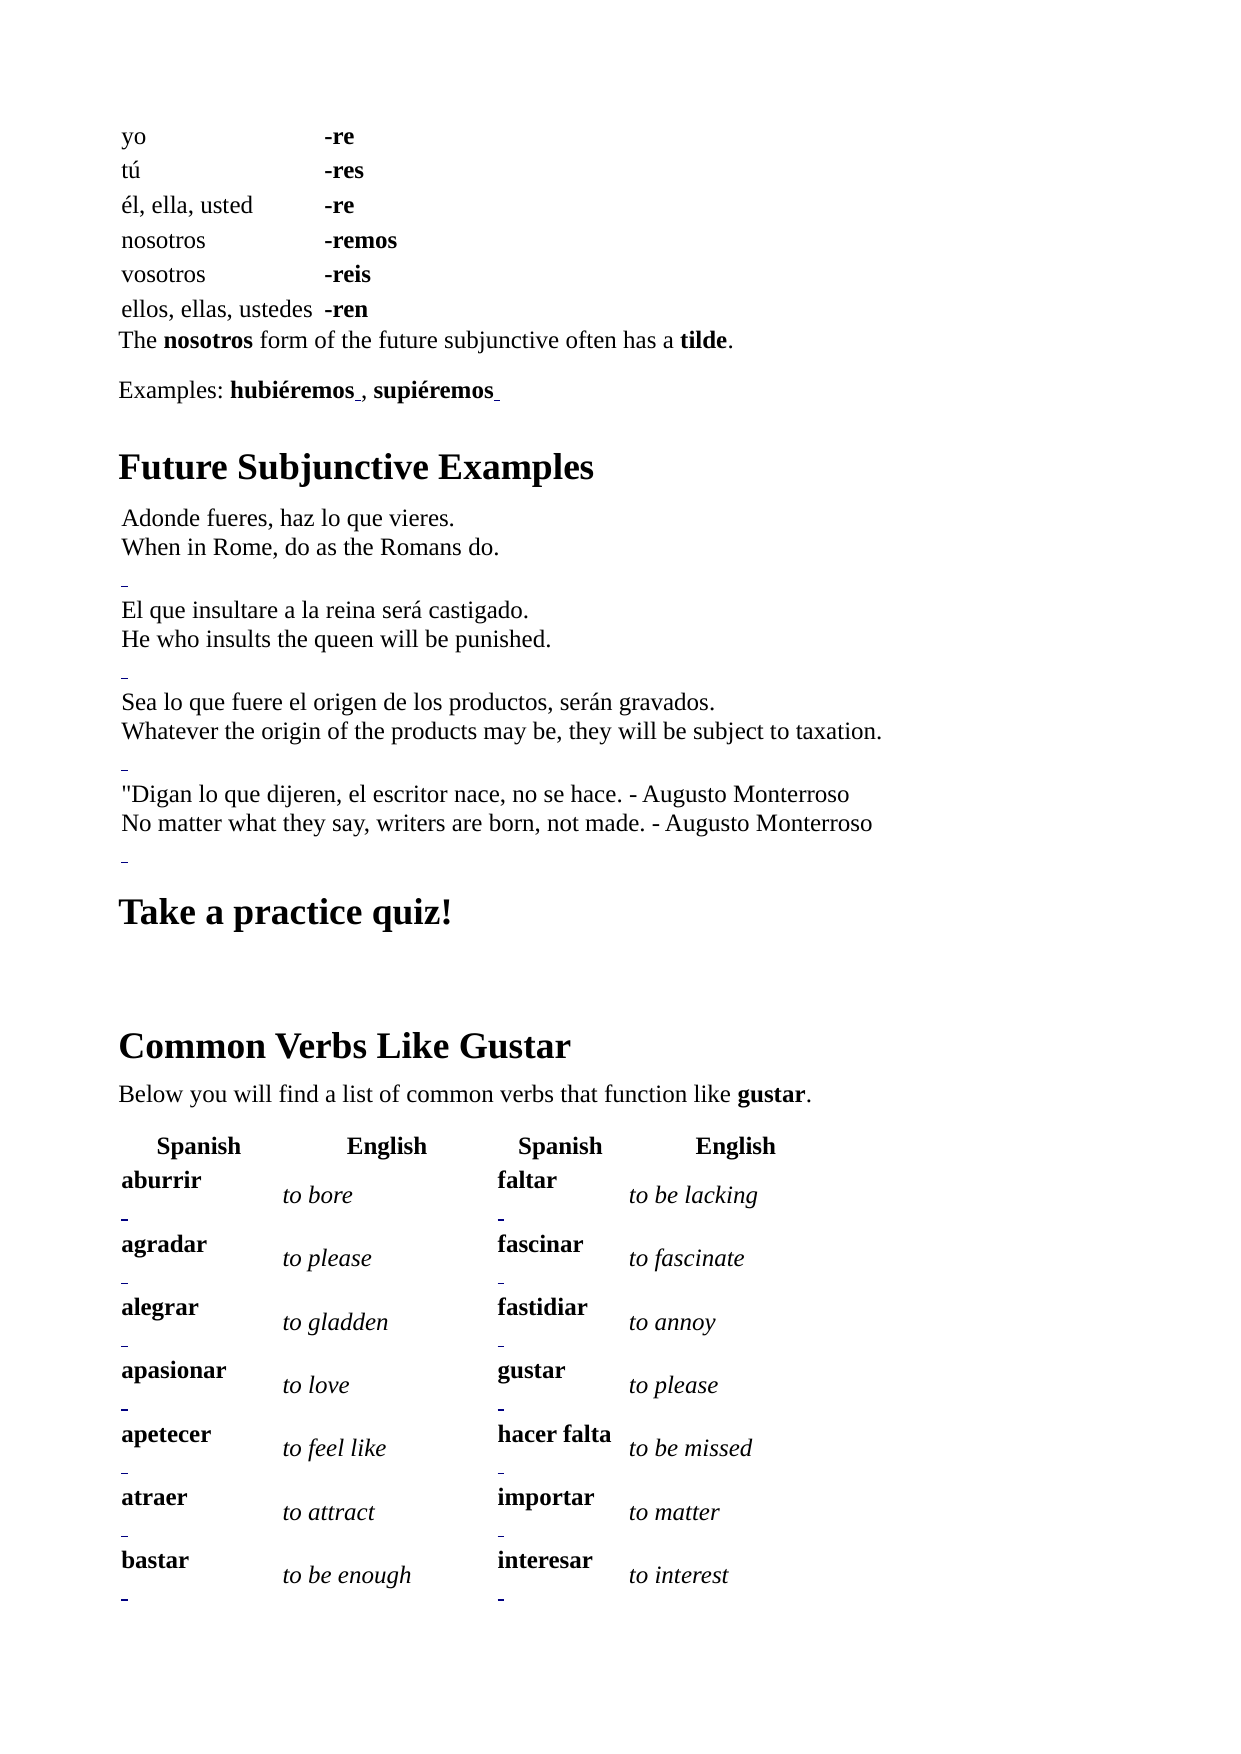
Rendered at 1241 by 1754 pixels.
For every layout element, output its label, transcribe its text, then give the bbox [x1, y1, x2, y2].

table_cell to please [626, 1353, 846, 1416]
table_cell fascinar [495, 1226, 626, 1289]
table_cell to feel like [279, 1416, 494, 1479]
table_cell apasionar [118, 1353, 279, 1416]
table_cell -re [321, 118, 415, 153]
table_header English [626, 1128, 846, 1163]
table_cell to bore [279, 1163, 494, 1226]
table_cell -re [321, 187, 415, 222]
table_cell to be missed [626, 1416, 846, 1479]
table_cell tú [118, 153, 321, 187]
table_cell El que insultare a la reina será castigado. He who insults the queen will be punished. [118, 592, 893, 684]
table_cell gustar [495, 1353, 626, 1416]
table_cell to be enough [279, 1543, 494, 1606]
table_cell él, ella, usted [118, 187, 321, 222]
table_cell to be lacking [626, 1163, 846, 1226]
subtitle Common Verbs Like Gustar [118, 1023, 1122, 1066]
text Below you will find a list of common verbs that function like gustar. [118, 1079, 1122, 1108]
table_cell to annoy [626, 1289, 846, 1353]
table_header Spanish [495, 1128, 626, 1163]
table_cell to love [279, 1353, 494, 1416]
table_cell to please [279, 1226, 494, 1289]
table_cell -remos [321, 222, 415, 256]
table_header English [279, 1128, 494, 1163]
table_cell to attract [279, 1479, 494, 1543]
table_cell atraer [118, 1479, 279, 1543]
subtitle Future Subjunctive Examples [118, 444, 1122, 488]
table_cell to gladden [279, 1289, 494, 1353]
table_cell hacer falta [495, 1416, 626, 1479]
table_cell bastar [118, 1543, 279, 1606]
text The nosotros form of the future subjunctive often has a tilde. [118, 326, 1122, 354]
table_cell alegrar [118, 1289, 279, 1353]
table_header Spanish [118, 1128, 279, 1163]
table_cell fastidiar [495, 1289, 626, 1353]
table_cell faltar [495, 1163, 626, 1226]
table_cell nosotros [118, 222, 321, 256]
table_cell importar [495, 1479, 626, 1543]
table_cell -res [321, 153, 415, 187]
table_cell interesar [495, 1543, 626, 1606]
table_cell aburrir [118, 1163, 279, 1226]
table_cell yo [118, 118, 321, 153]
table_cell to matter [626, 1479, 846, 1543]
table_cell "Digan lo que dijeren, el escritor nace, no se hace. - Augusto Monterroso No matter what they say, writers are born, not made. - Augusto Monterroso [118, 776, 893, 868]
subtitle Take a practice quiz! [118, 889, 1122, 932]
table_cell to interest [626, 1543, 846, 1606]
table_cell -ren [321, 291, 415, 326]
table_cell agradar [118, 1226, 279, 1289]
table_cell -reis [321, 256, 415, 291]
table_cell apetecer [118, 1416, 279, 1479]
table_cell ellos, ellas, ustedes [118, 291, 321, 326]
table_cell Sea lo que fuere el origen de los productos, serán gravados. Whatever the origin of the products may be, they will be subject to taxation. [118, 684, 893, 776]
text Examples: hubiéremos , supiéremos [118, 375, 1122, 403]
table_header Adonde fueres, haz lo que vieres. When in Rome, do as the Romans do. [118, 500, 893, 592]
table_cell to fascinate [626, 1226, 846, 1289]
table_cell vosotros [118, 256, 321, 291]
